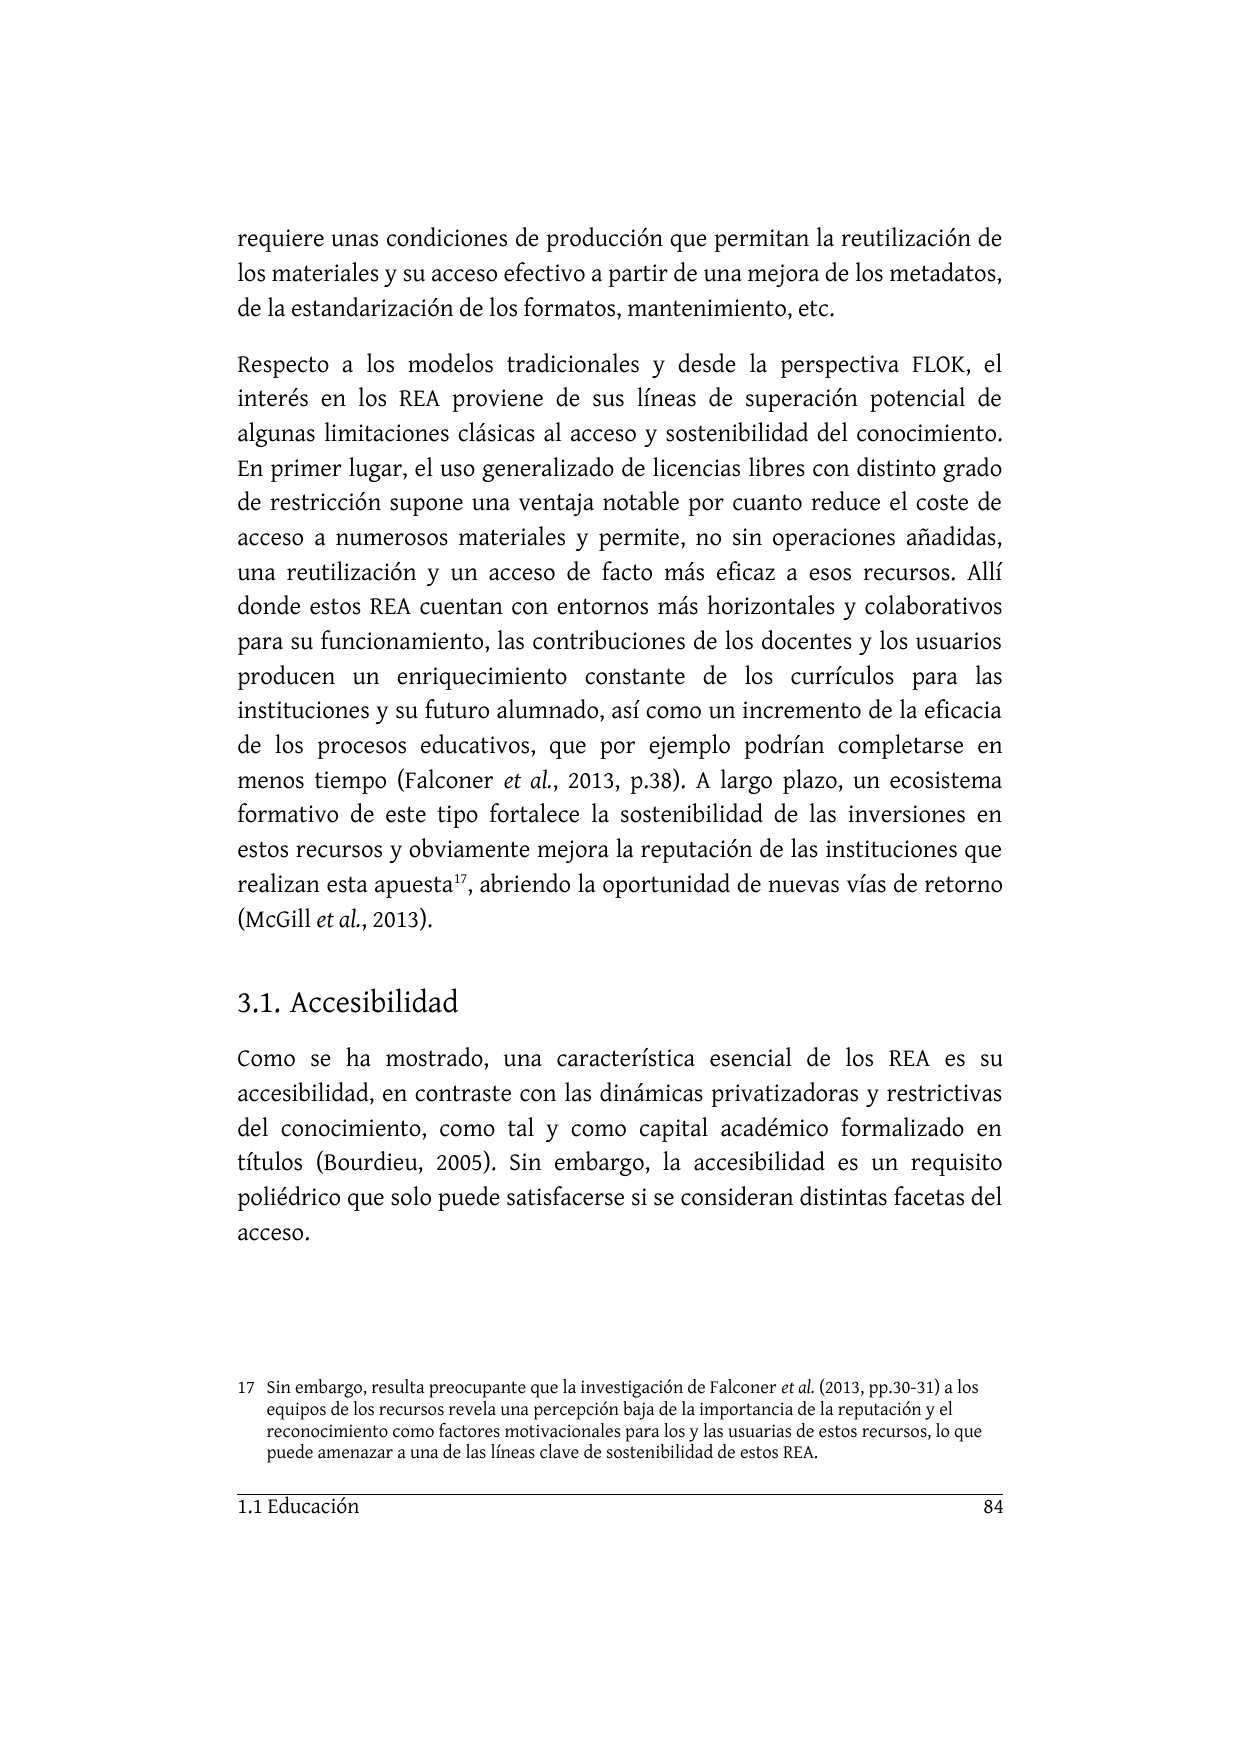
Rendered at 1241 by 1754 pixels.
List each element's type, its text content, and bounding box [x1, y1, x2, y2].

text Como se ha mostrado, una característica esencial de los REA es su accesibilidad, en contraste con las dinámicas privatizadoras y restrictivas del conocimiento, como tal y como capital académico formalizado en títulos (Bourdieu, 2005). Sin embargo, la accesibilidad es un requisito poliédrico que solo puede satisfacerse si se consideran distintas facetas del acceso. [237, 1045, 1003, 1247]
subtitle Accesibilidad [237, 985, 1003, 1021]
text Respecto a los modelos tradicionales y desde la perspectiva FLOK, el interés en los REA proviene de sus líneas de superación potencial de algunas limitaciones clásicas al acceso y sostenibilidad del conocimiento. En primer lugar, el uso generalizado de licencias libres con distinto grado de restricción supone una ventaja notable por cuanto reduce el coste de acceso a numerosos materiales y permite, no sin operaciones añadidas, una reutilización y un acceso de facto más eficaz a esos recursos. Allí donde estos REA cuentan con entornos más horizontales y colaborativos para su funcionamiento, las contribuciones de los docentes y los usuarios producen un enriquecimiento constante de los currículos para las instituciones y su futuro alumnado, así como un incremento de la eficacia de los procesos educativos, que por ejemplo podrían completarse en menos tiempo (Falconer et al., 2013, p.38). A largo plazo, un ecosistema formativo de este tipo fortalece la sostenibilidad de las inversiones en estos recursos y obviamente mejora la reputación de las instituciones que realizan esta apuesta, abriendo la oportunidad de nuevas vías de retorno (McGill et al., 2013). [237, 350, 1003, 934]
text requiere unas condiciones de producción que permitan la reutilización de los materiales y su acceso efectivo a partir de una mejora de los metadatos, de la estandarización de los formatos, mantenimiento, etc. [237, 225, 1003, 323]
text Sin embargo, resulta preocupante que la investigación de Falconer et al. (2013, pp.30-31) a los equipos de los recursos revela una percepción baja de la importancia de la reputación y el reconocimiento como factores motivacionales para los y las usuarias de estos recursos, lo que puede amenazar a una de las líneas clave de sostenibilidad de estos REA. [237, 1377, 1003, 1464]
